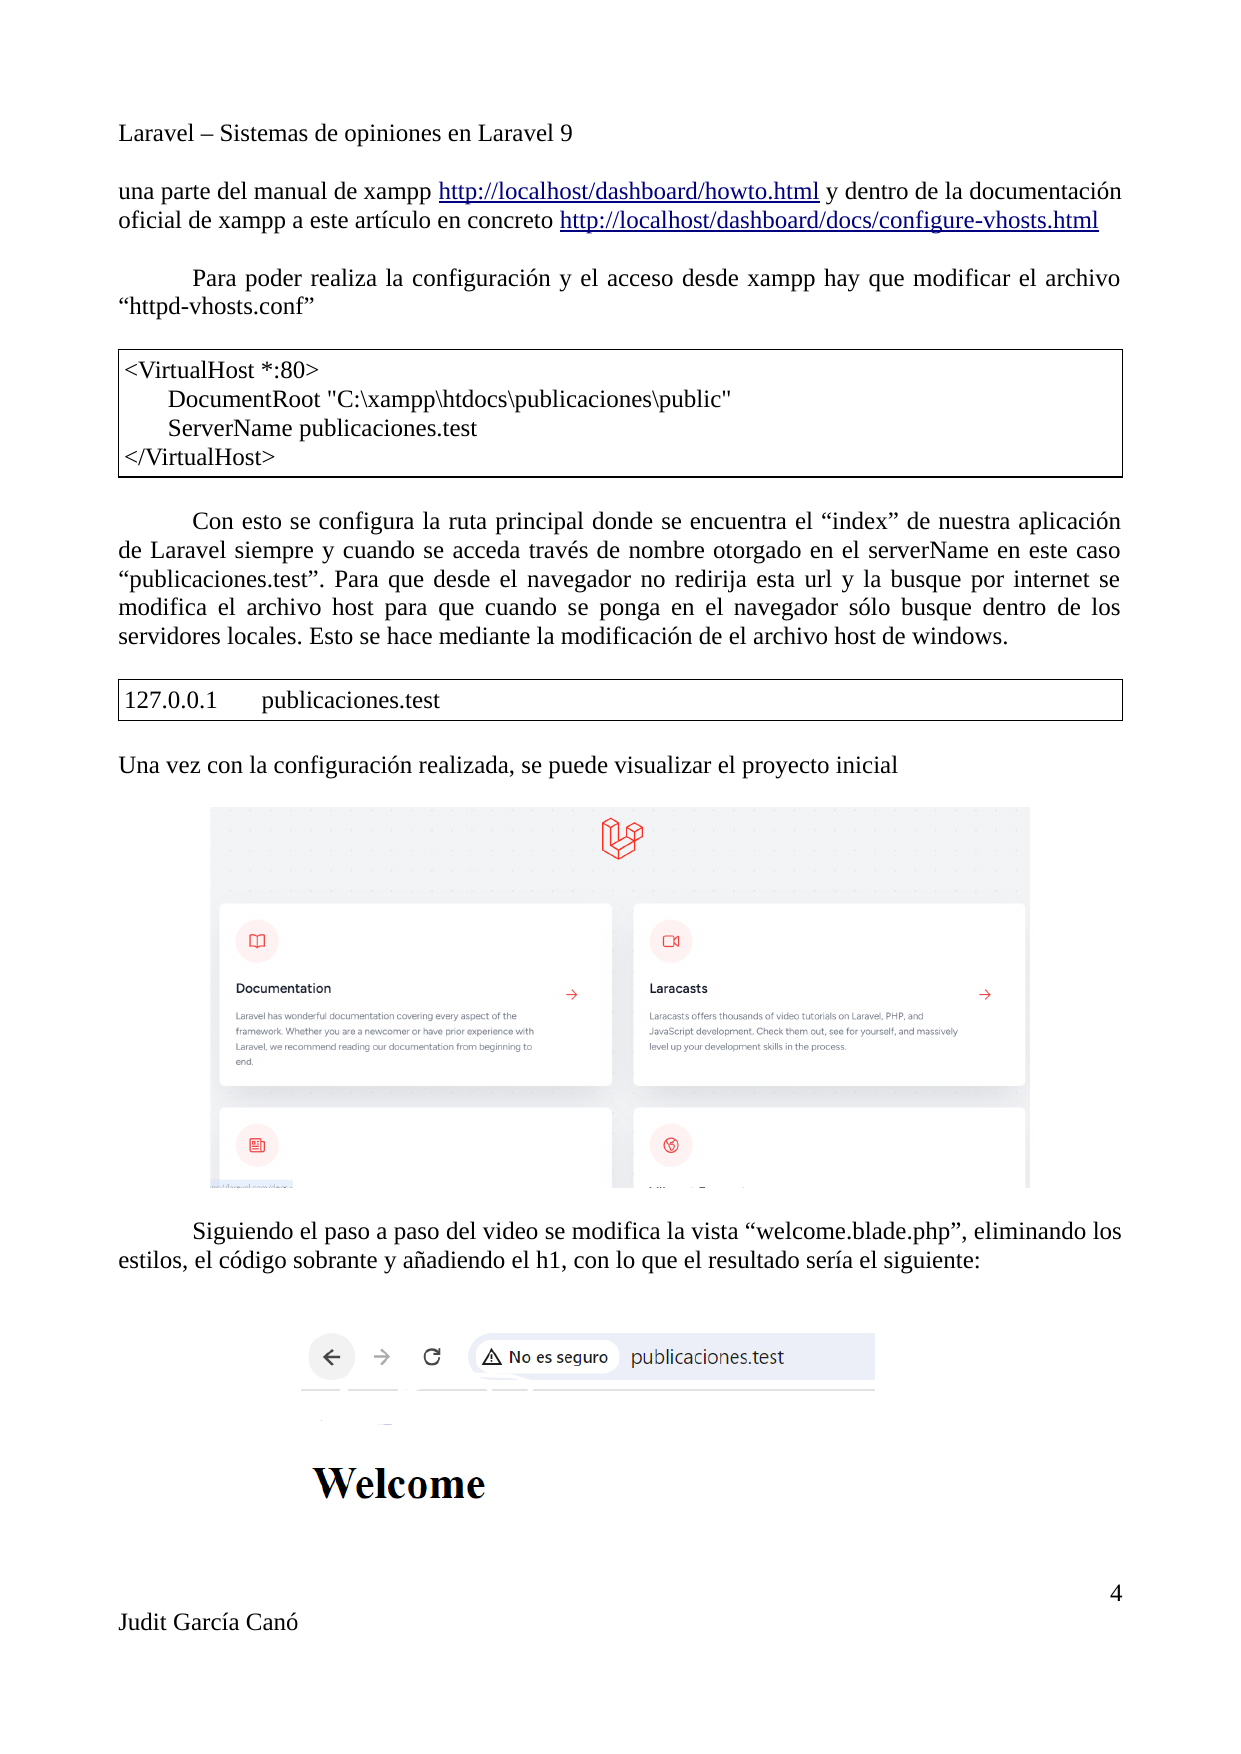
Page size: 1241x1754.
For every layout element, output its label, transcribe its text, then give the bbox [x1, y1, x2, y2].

picture [297, 1299, 875, 1631]
text Una vez con la configuración realizada, se puede visualizar el proyecto inicial [118, 750, 1122, 778]
text Con esto se configura la ruta principal donde se encuentra el “index” de nuestra aplicación de Laravel siempre y cuando se acceda través de nombre otorgado en el serverName en este caso “publicaciones.test”. Para que desde el navegador no redirija esta url y la busque por internet se modifica el archivo host para que cuando se ponga en el navegador sólo busque dentro de los servidores locales. Esto se hace mediante la modificación de el archivo host de windows. [118, 506, 1122, 650]
table_header 127.0.0.1 publicaciones.test [119, 680, 1122, 720]
text Siguiendo el paso a paso del video se modifica la vista “welcome.blade.php”, eliminando los estilos, el código sobrante y añadiendo el h1, con lo que el resultado sería el siguiente: [118, 1216, 1122, 1274]
text Para poder realiza la configuración y el acceso desde xampp hay que modificar el archivo “httpd-vhosts.conf” [118, 263, 1122, 320]
text una parte del manual de xampp http://localhost/dashboard/howto.html y dentro de la documentación oficial de xampp a este artículo en concreto http://localhost/dashboard/docs/configure-vhosts.html [118, 176, 1122, 234]
table_header <VirtualHost *:80> DocumentRoot "C:\xampp\htdocs\publicaciones\public" ServerName publicaciones.test </VirtualHost> [119, 350, 1122, 476]
picture [210, 807, 1030, 1188]
